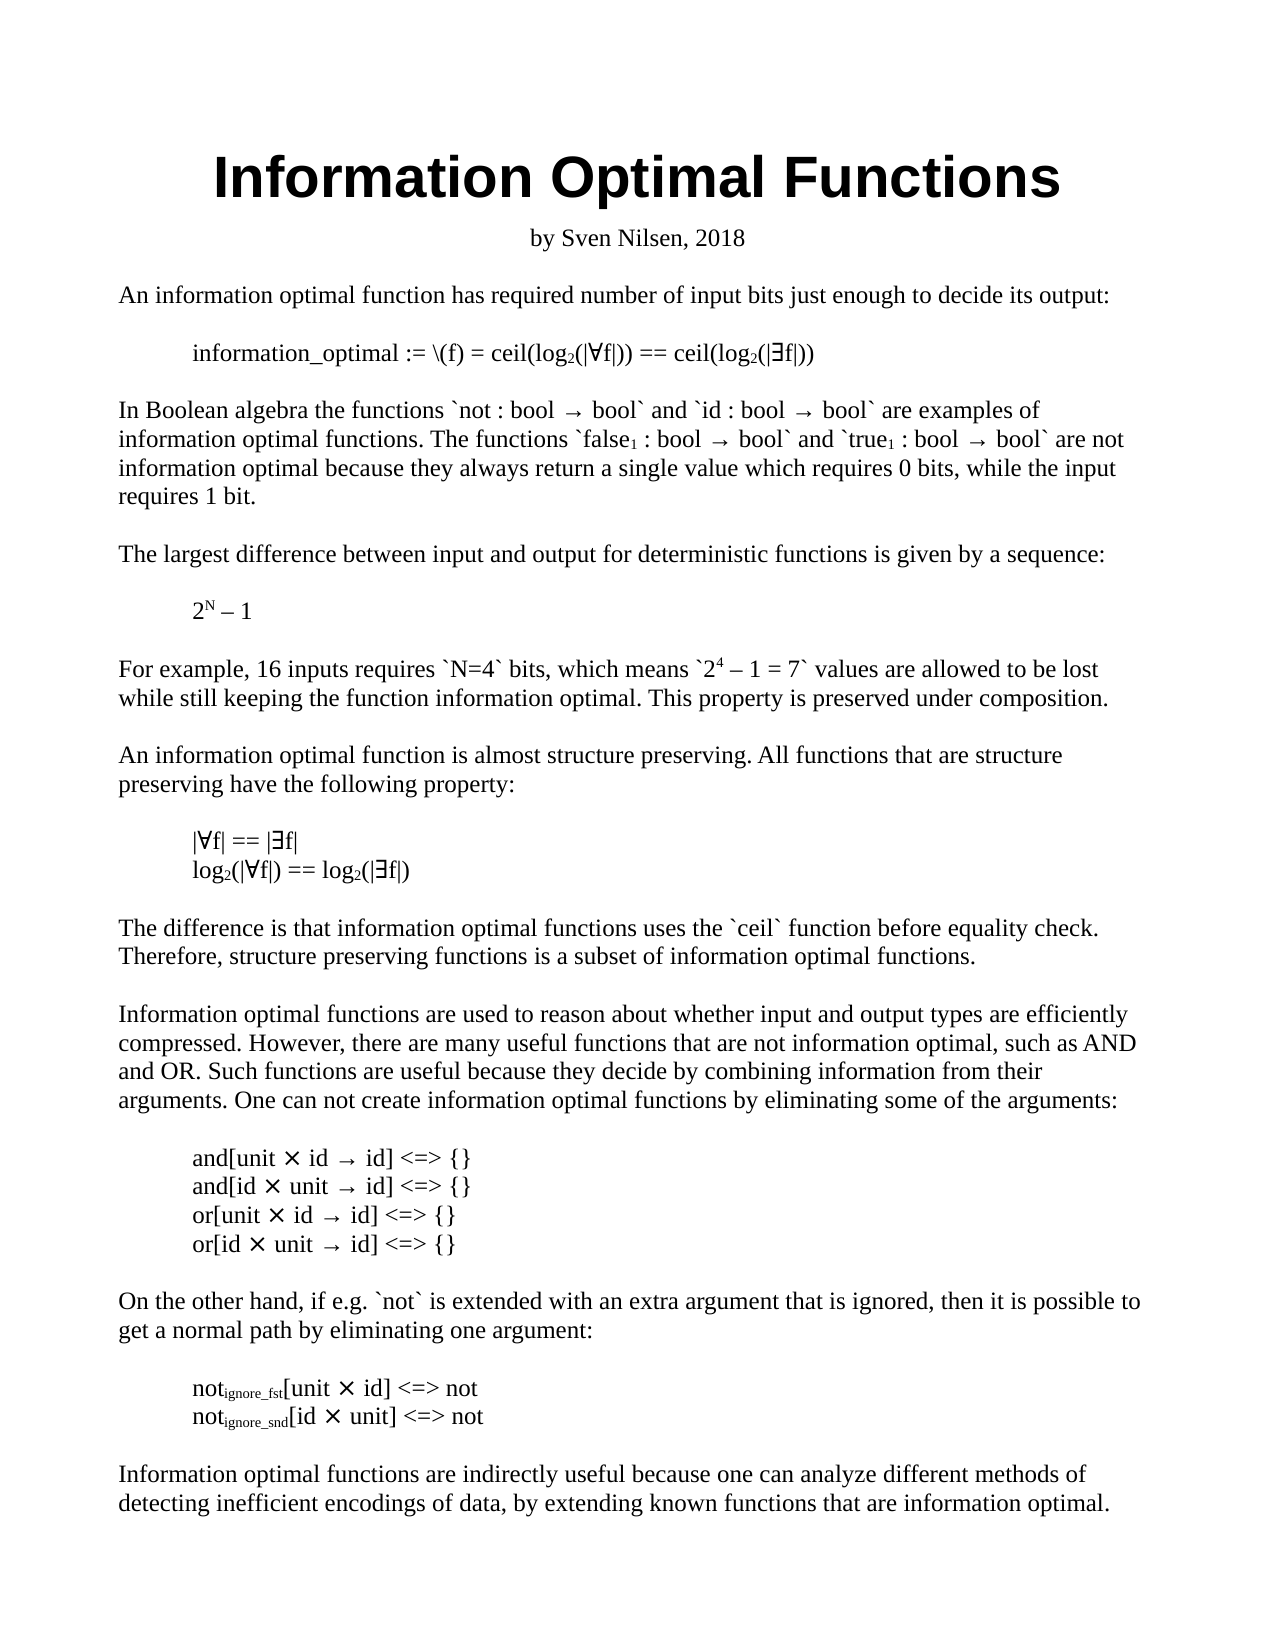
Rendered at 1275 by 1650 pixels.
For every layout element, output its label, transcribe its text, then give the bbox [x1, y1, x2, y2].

text Information optimal functions are used to reason about whether input and output types are efficiently compressed. However, there are many useful functions that are not information optimal, such as AND and OR. Such functions are useful because they decide by combining information from their arguments. One can not create information optimal functions by eliminating some of the arguments: [118, 999, 1157, 1114]
text Information optimal functions are indirectly useful because one can analyze different methods of detecting inefficient encodings of data, by extending known functions that are information optimal. [118, 1459, 1157, 1516]
text |∀f| == |∃f| [118, 826, 1157, 855]
text Therefore, structure preserving functions is a subset of information optimal functions. [118, 941, 1157, 970]
text log2(|∀f|) == log2(|∃f|) [118, 855, 1157, 884]
title Information Optimal Functions [118, 143, 1157, 210]
text notignore_snd[id ⨯ unit] <=> not [118, 1401, 1157, 1430]
text notignore_fst[unit ⨯ id] <=> not [118, 1373, 1157, 1401]
text information_optimal := \(f) = ceil(log2(|∀f|)) == ceil(log2(|∃f|)) [118, 338, 1157, 366]
text or[unit ⨯ id → id] <=> {} [118, 1200, 1157, 1229]
text In Boolean algebra the functions `not : bool → bool` and `id : bool → bool` are examples of information optimal functions. The functions `false1 : bool → bool` and `true1 : bool → bool` are not information optimal because they always return a single value which requires 0 bits, while the input requires 1 bit. [118, 395, 1157, 510]
text For example, 16 inputs requires `N=4` bits, which means `24 – 1 = 7` values are allowed to be lost while still keeping the function information optimal. This property is preserved under composition. [118, 654, 1157, 711]
text or[id ⨯ unit → id] <=> {} [118, 1229, 1157, 1258]
text 2N – 1 [118, 596, 1157, 625]
text An information optimal function has required number of input bits just enough to decide its output: [118, 280, 1157, 309]
text An information optimal function is almost structure preserving. All functions that are structure preserving have the following property: [118, 740, 1157, 798]
text by Sven Nilsen, 2018 [118, 223, 1157, 251]
text The largest difference between input and output for deterministic functions is given by a sequence: [118, 539, 1157, 568]
text and[id ⨯ unit → id] <=> {} [118, 1171, 1157, 1200]
text On the other hand, if e.g. `not` is extended with an extra argument that is ignored, then it is possible to get a normal path by eliminating one argument: [118, 1286, 1157, 1344]
text The difference is that information optimal functions uses the `ceil` function before equality check. [118, 913, 1157, 941]
text and[unit ⨯ id → id] <=> {} [118, 1143, 1157, 1171]
